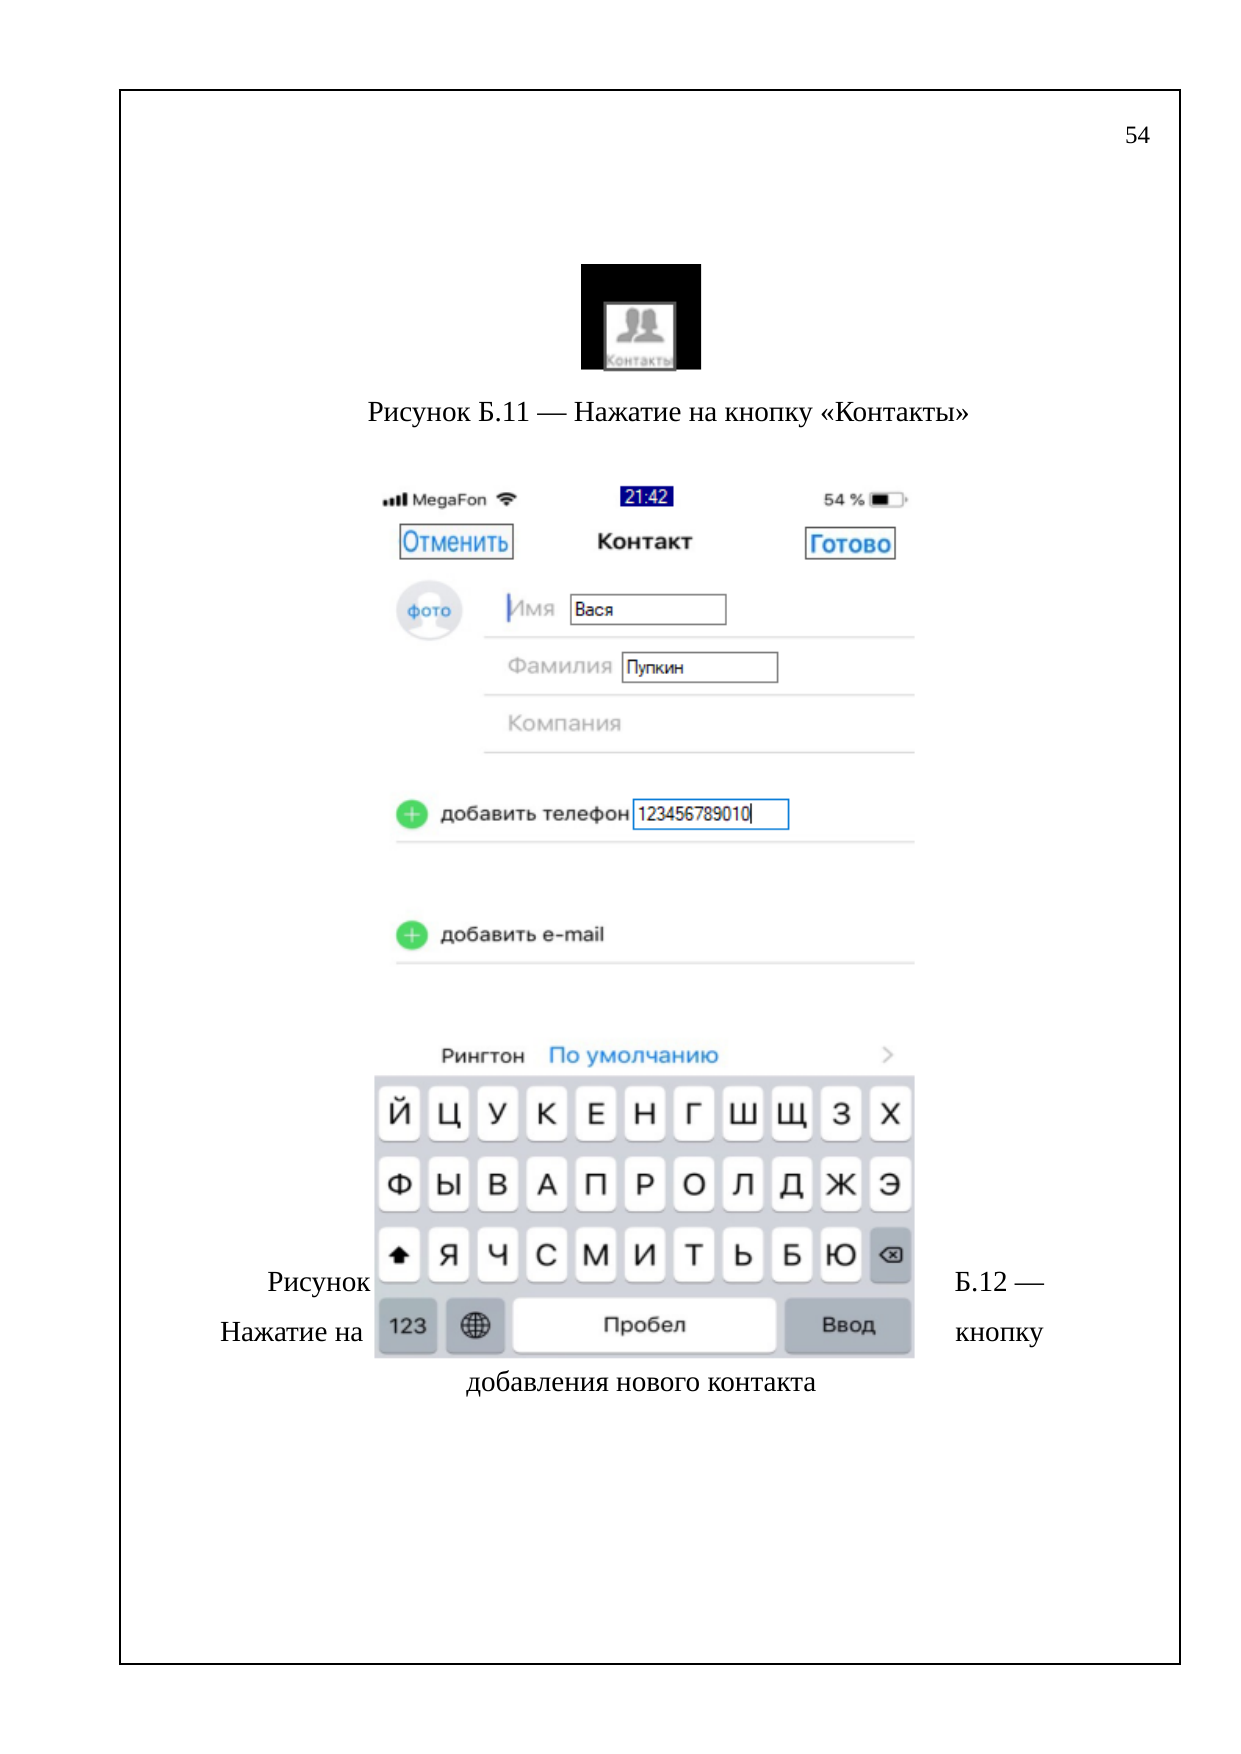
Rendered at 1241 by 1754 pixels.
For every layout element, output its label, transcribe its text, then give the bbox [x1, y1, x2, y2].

picture [370, 477, 929, 1360]
text Рисунок Б.11 — Нажатие на кнопку «Контакты» [212, 394, 1070, 427]
text Рисунок Б.12 — Нажатие на кнопку добавления нового контакта [212, 1264, 1070, 1398]
picture [581, 264, 702, 373]
